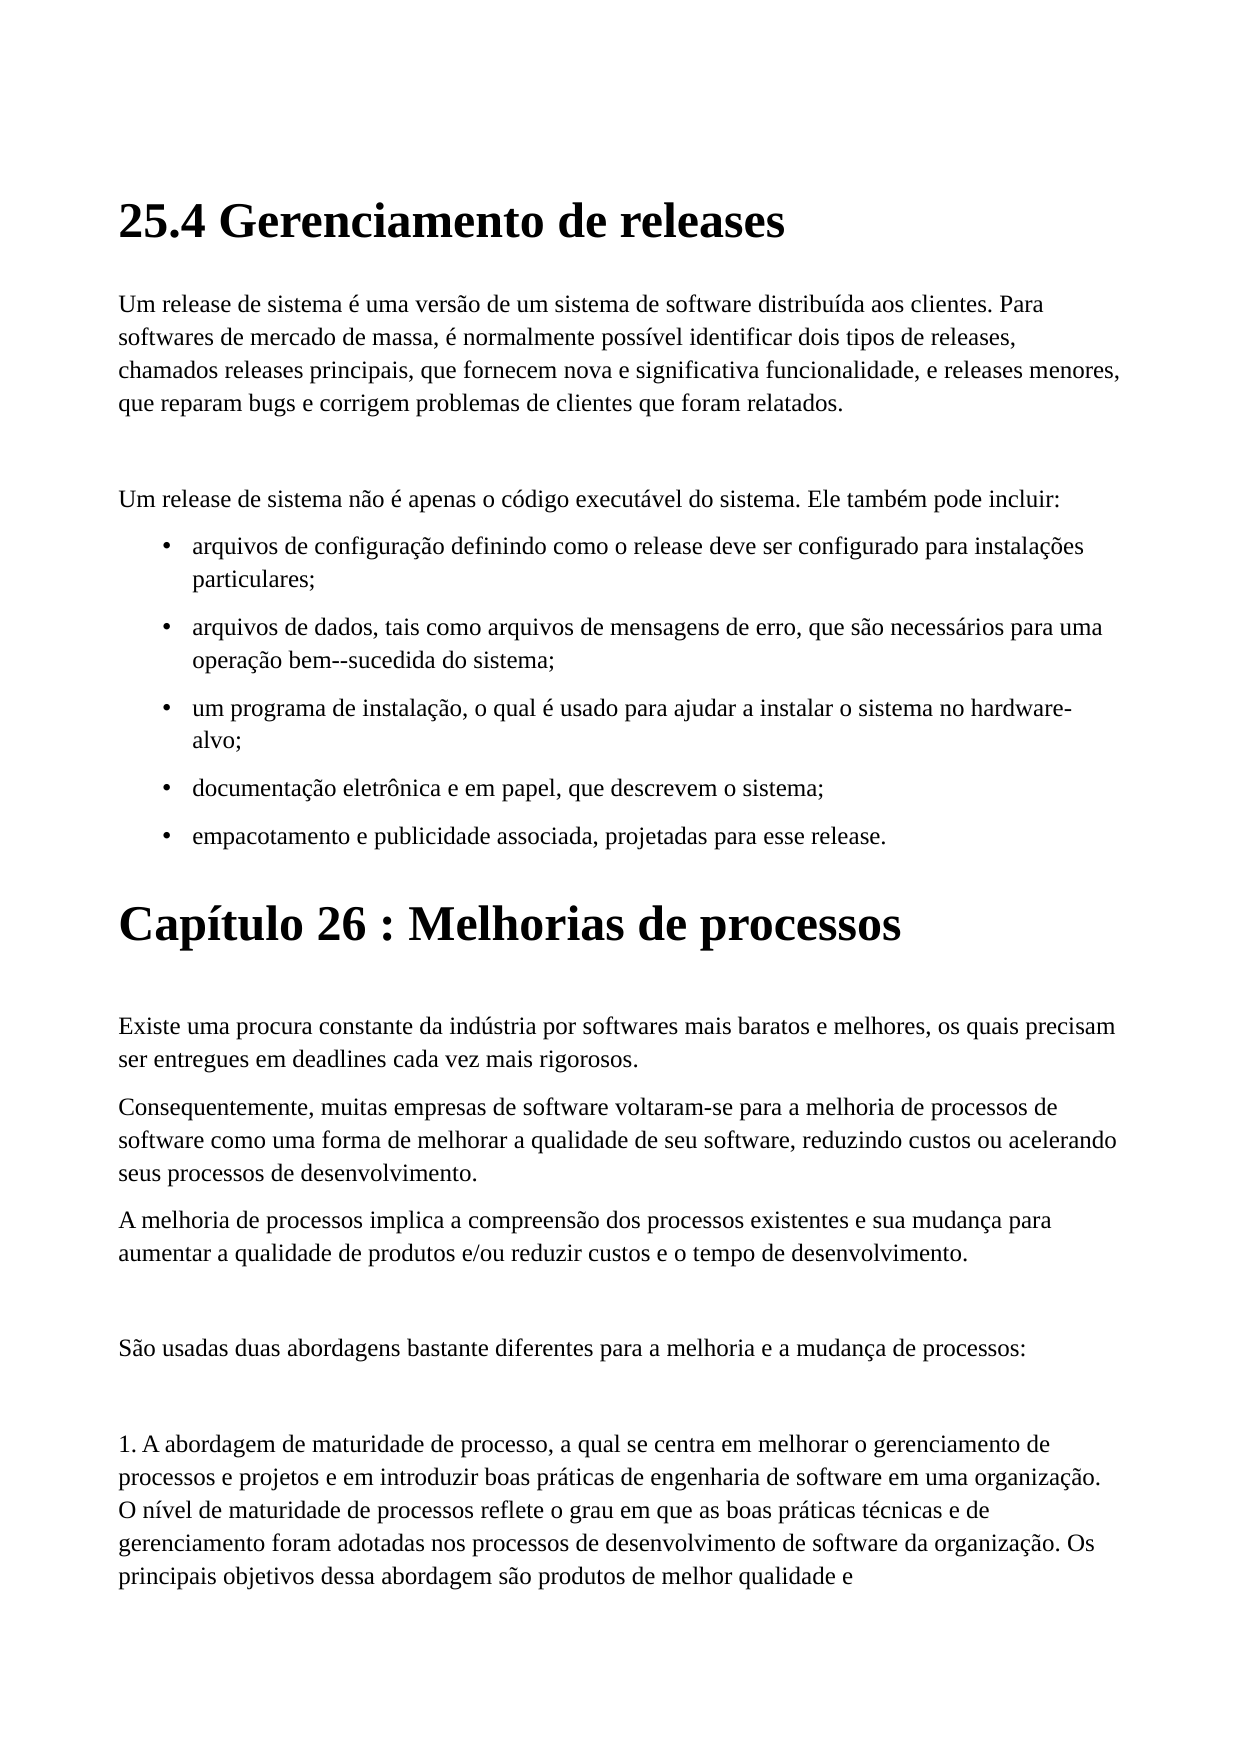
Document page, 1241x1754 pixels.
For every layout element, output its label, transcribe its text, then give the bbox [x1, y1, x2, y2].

text Existe uma procura constante da indústria por softwares mais baratos e melhores, os quais precisam ser entregues em deadlines cada vez mais rigorosos. [118, 1011, 1122, 1073]
list arquivos de dados, tais como arquivos de mensagens de erro, que são necessários para uma operação bem--sucedida do sistema; [162, 612, 1122, 674]
subtitle Capítulo 26 : Melhorias de processos [118, 893, 1122, 951]
text A melhoria de processos implica a compreensão dos processos existentes e sua mudança para aumentar a qualidade de produtos e/ou reduzir custos e o tempo de desenvolvimento. [118, 1205, 1122, 1267]
list um programa de instalação, o qual é usado para ajudar a instalar o sistema no hardware-alvo; [162, 693, 1122, 754]
text Consequentemente, muitas empresas de software voltaram-se para a melhoria de processos de software como uma forma de melhorar a qualidade de seu software, reduzindo custos ou acelerando seus processos de desenvolvimento. [118, 1092, 1122, 1186]
text São usadas duas abordagens bastante diferentes para a melhoria e a mudança de processos: [118, 1333, 1122, 1362]
list empacotamento e publicidade associada, projetadas para esse release. [162, 821, 1122, 849]
list arquivos de configuração definindo como o release deve ser configurado para instalações particulares; [162, 531, 1122, 593]
text 1. A abordagem de maturidade de processo, a qual se centra em melhorar o gerenciamento de processos e projetos e em introduzir boas práticas de engenharia de software em uma organização. O nível de maturidade de processos reflete o grau em que as boas práticas técnicas e de gerenciamento foram adotadas nos processos de desenvolvimento de software da organização. Os principais objetivos dessa abordagem são produtos de melhor qualidade e [118, 1429, 1122, 1589]
subtitle 25.4 Gerenciamento de releases [118, 191, 1122, 248]
text Um release de sistema não é apenas o código executável do sistema. Ele também pode incluir: [118, 484, 1122, 512]
list documentação eletrônica e em papel, que descrevem o sistema; [162, 773, 1122, 802]
text Um release de sistema é uma versão de um sistema de software distribuída aos clientes. Para softwares de mercado de massa, é normalmente possível identificar dois tipos de releases, chamados releases principais, que fornecem nova e significativa funcionalidade, e releases menores, que reparam bugs e corrigem problemas de clientes que foram relatados. [118, 289, 1122, 417]
